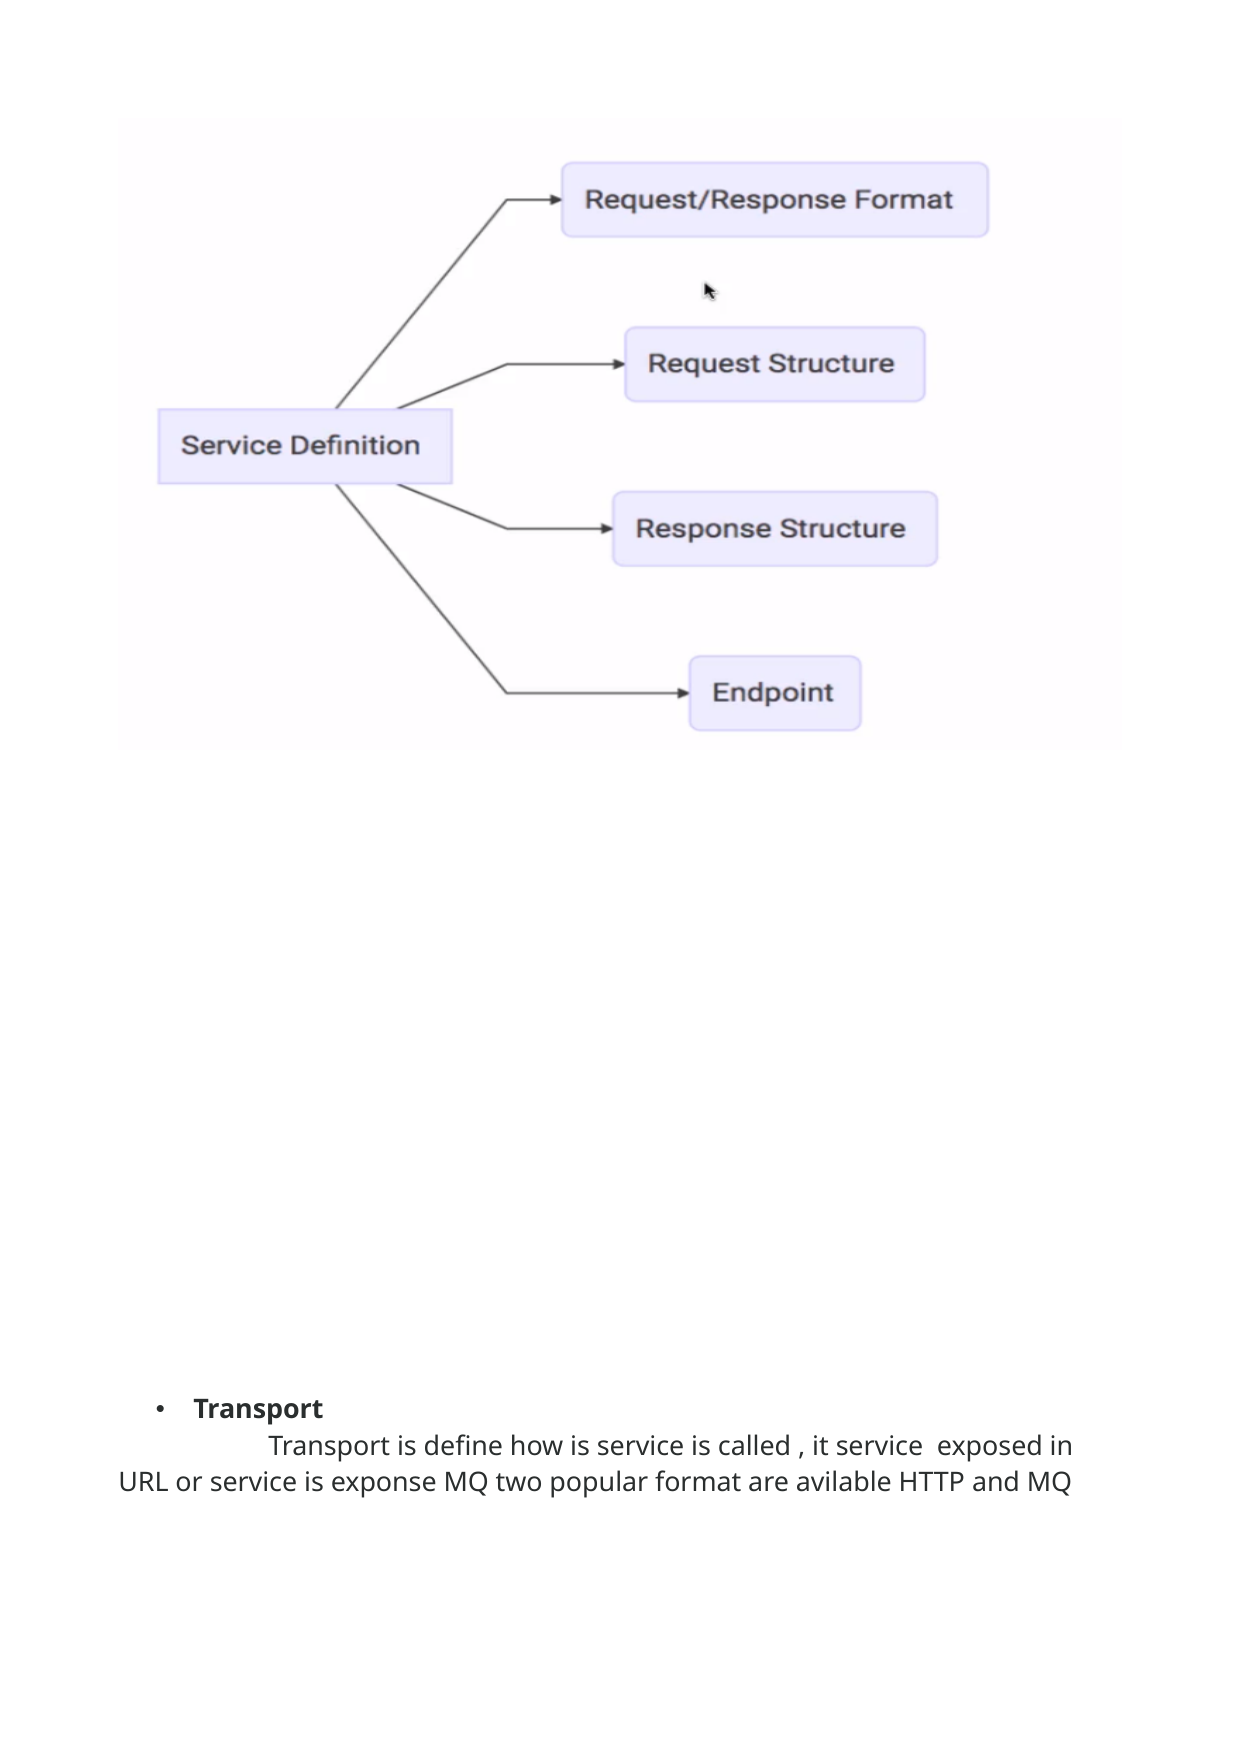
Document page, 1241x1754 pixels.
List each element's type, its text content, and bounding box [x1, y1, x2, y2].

text Transport is define how is service is called , it service exposed in URL or service is exponse MQ two popular format are avilable HTTP and MQ [118, 1426, 1122, 1499]
list Transport [156, 1390, 1122, 1426]
picture [118, 118, 1123, 750]
